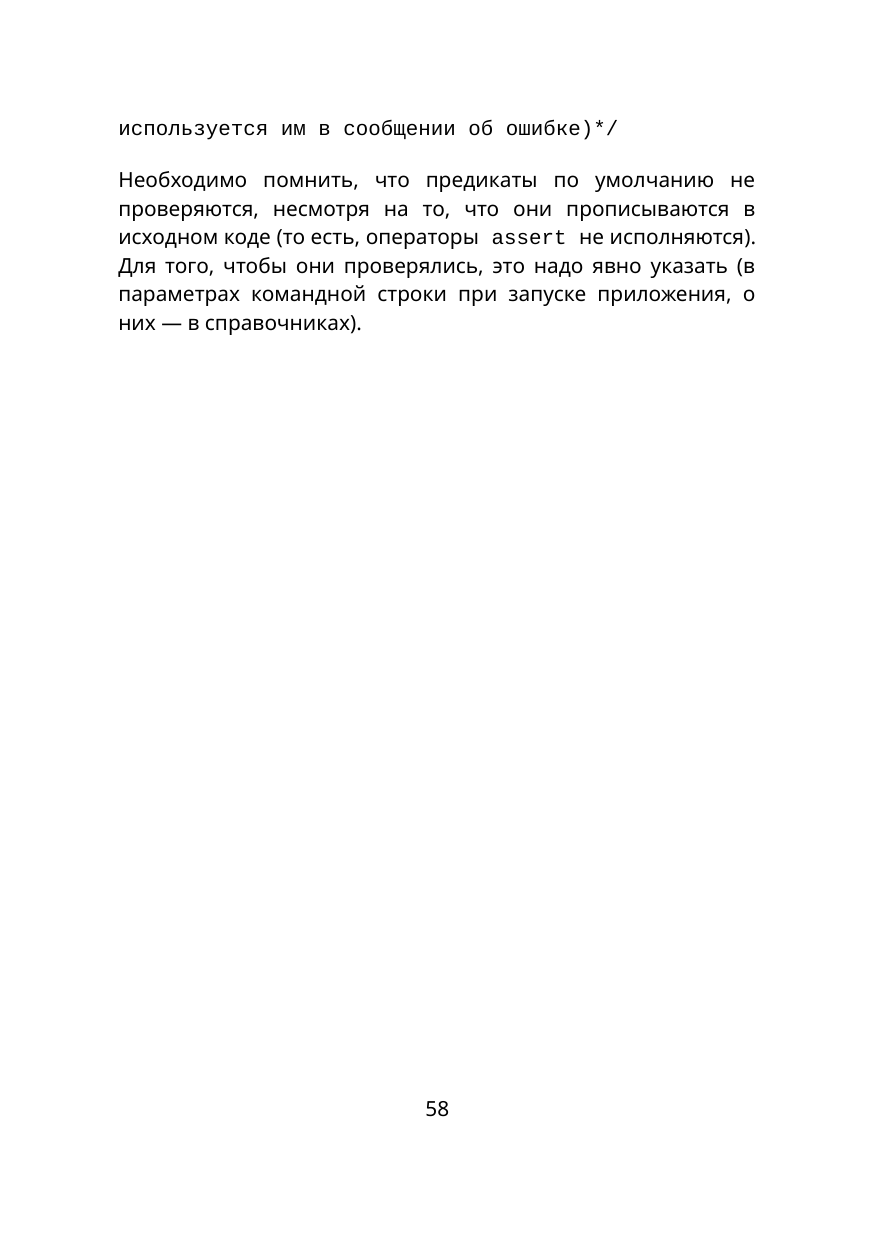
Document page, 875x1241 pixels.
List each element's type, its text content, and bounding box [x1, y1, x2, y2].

text Необходимо помнить, что предикаты по умолчанию не проверяются, несмотря на то, что они прописываются в исходном коде (то есть, операторы assert не исполняются). Для того, чтобы они проверялись, это надо явно указать (в параметрах командной строки при запуске приложения, о них — в справочниках). [118, 165, 756, 336]
text используется им в сообщении об ошибке)*/ [118, 118, 756, 142]
